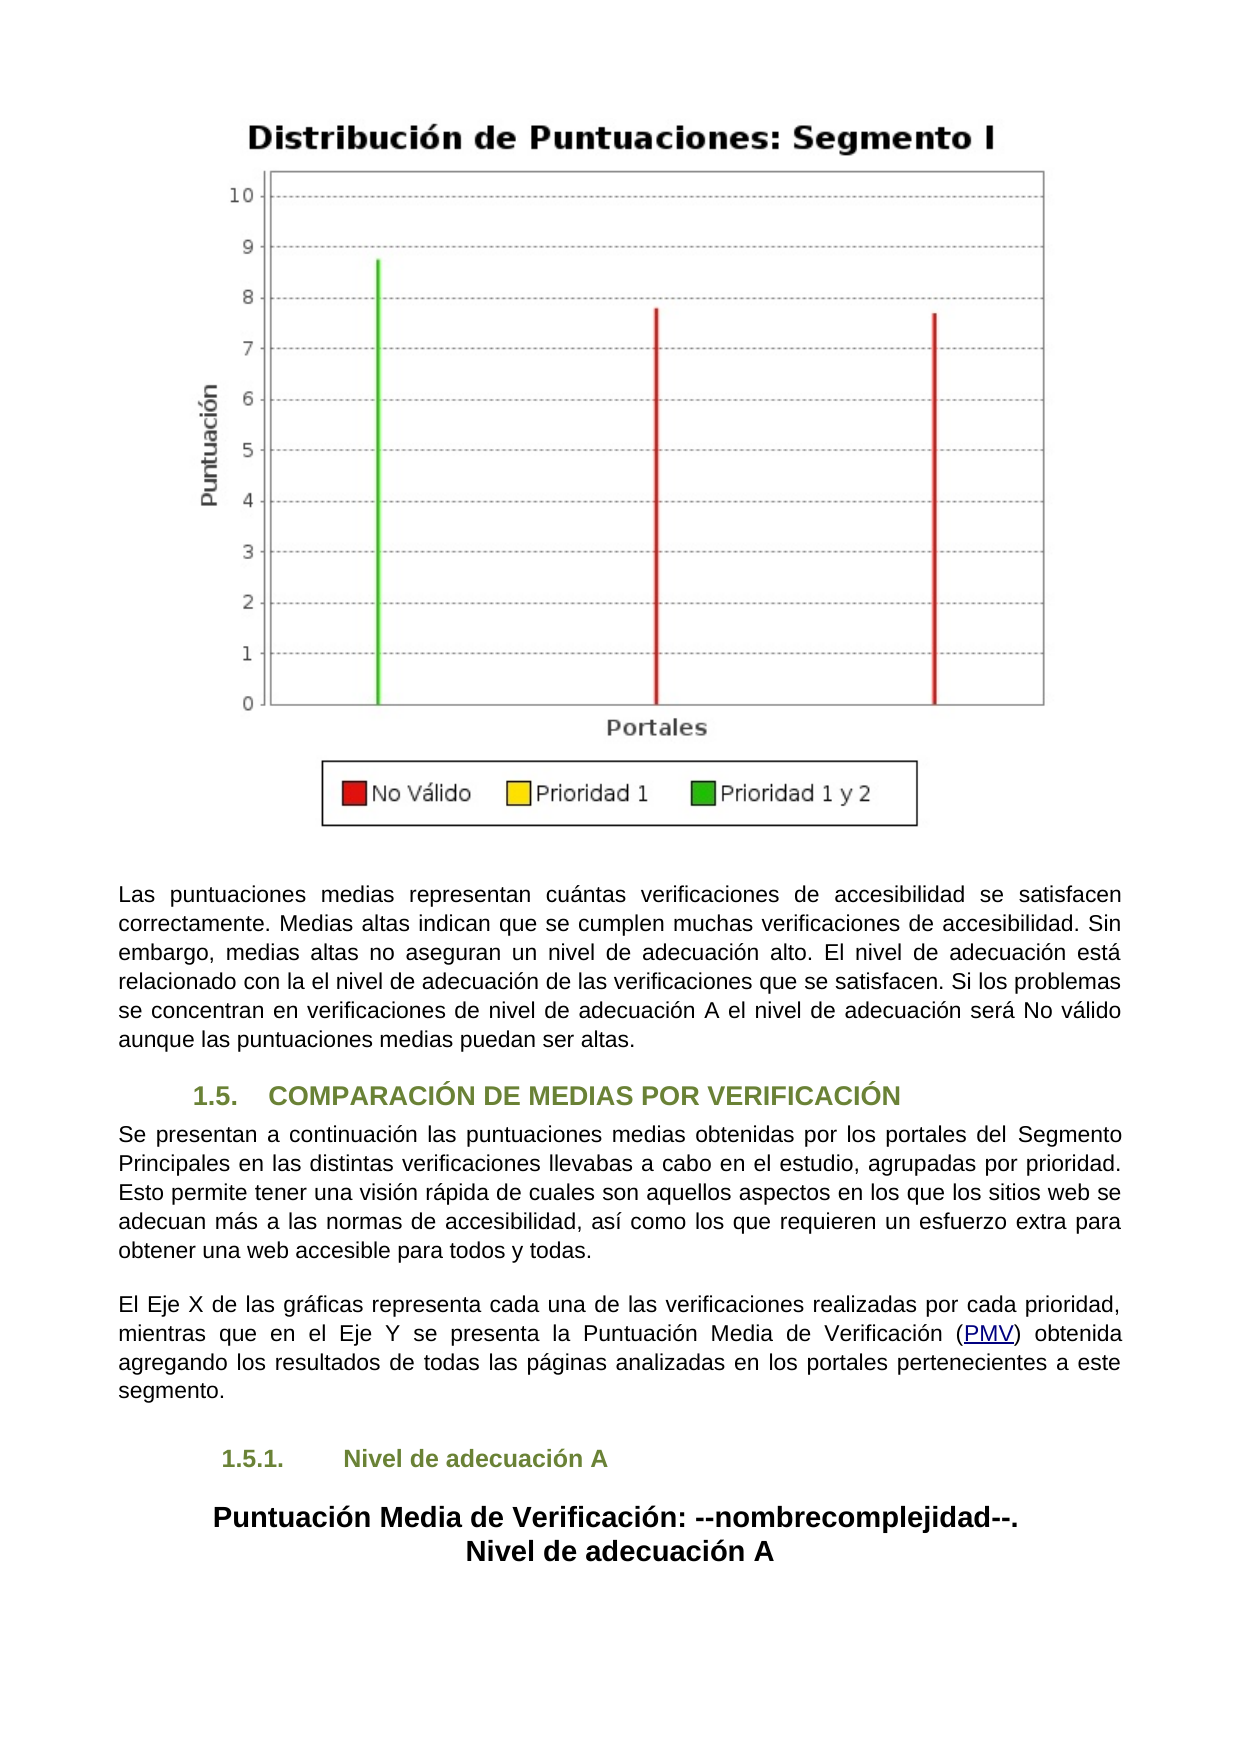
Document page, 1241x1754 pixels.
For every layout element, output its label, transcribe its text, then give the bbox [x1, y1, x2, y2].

text Las puntuaciones medias representan cuántas verificaciones de accesibilidad se satisfacen correctamente. Medias altas indican que se cumplen muchas verificaciones de accesibilidad. Sin embargo, medias altas no aseguran un nivel de adecuación alto. El nivel de adecuación está relacionado con la el nivel de adecuación de las verificaciones que se satisfacen. Si los problemas se concentran en verificaciones de nivel de adecuación A el nivel de adecuación será No válido aunque las puntuaciones medias puedan ser altas. [118, 881, 1122, 1053]
picture [178, 118, 1062, 828]
text Nivel de adecuación A [118, 1534, 1122, 1568]
text Puntuación Media de Verificación: --nombrecomplejidad--. [118, 1501, 1122, 1534]
text El Eje X de las gráficas representa cada una de las verificaciones realizadas por cada prioridad, mientras que en el Eje Y se presenta la Puntuación Media de Verificación (PMV) obtenida agregando los resultados de todas las páginas analizadas en los portales pertenecientes a este segmento. [118, 1291, 1122, 1404]
text Se presentan a continuación las puntuaciones medias obtenidas por los portales del Segmento Principales en las distintas verificaciones llevabas a cabo en el estudio, agrupadas por prioridad. Esto permite tener una visión rápida de cuales son aquellos aspectos en los que los sitios web se adecuan más a las normas de accesibilidad, así como los que requieren un esfuerzo extra para obtener una web accesible para todos y todas. [118, 1121, 1122, 1263]
subtitle Comparación de medias por verificación [185, 1080, 1122, 1111]
subtitle Nivel de adecuación A [214, 1444, 1122, 1473]
